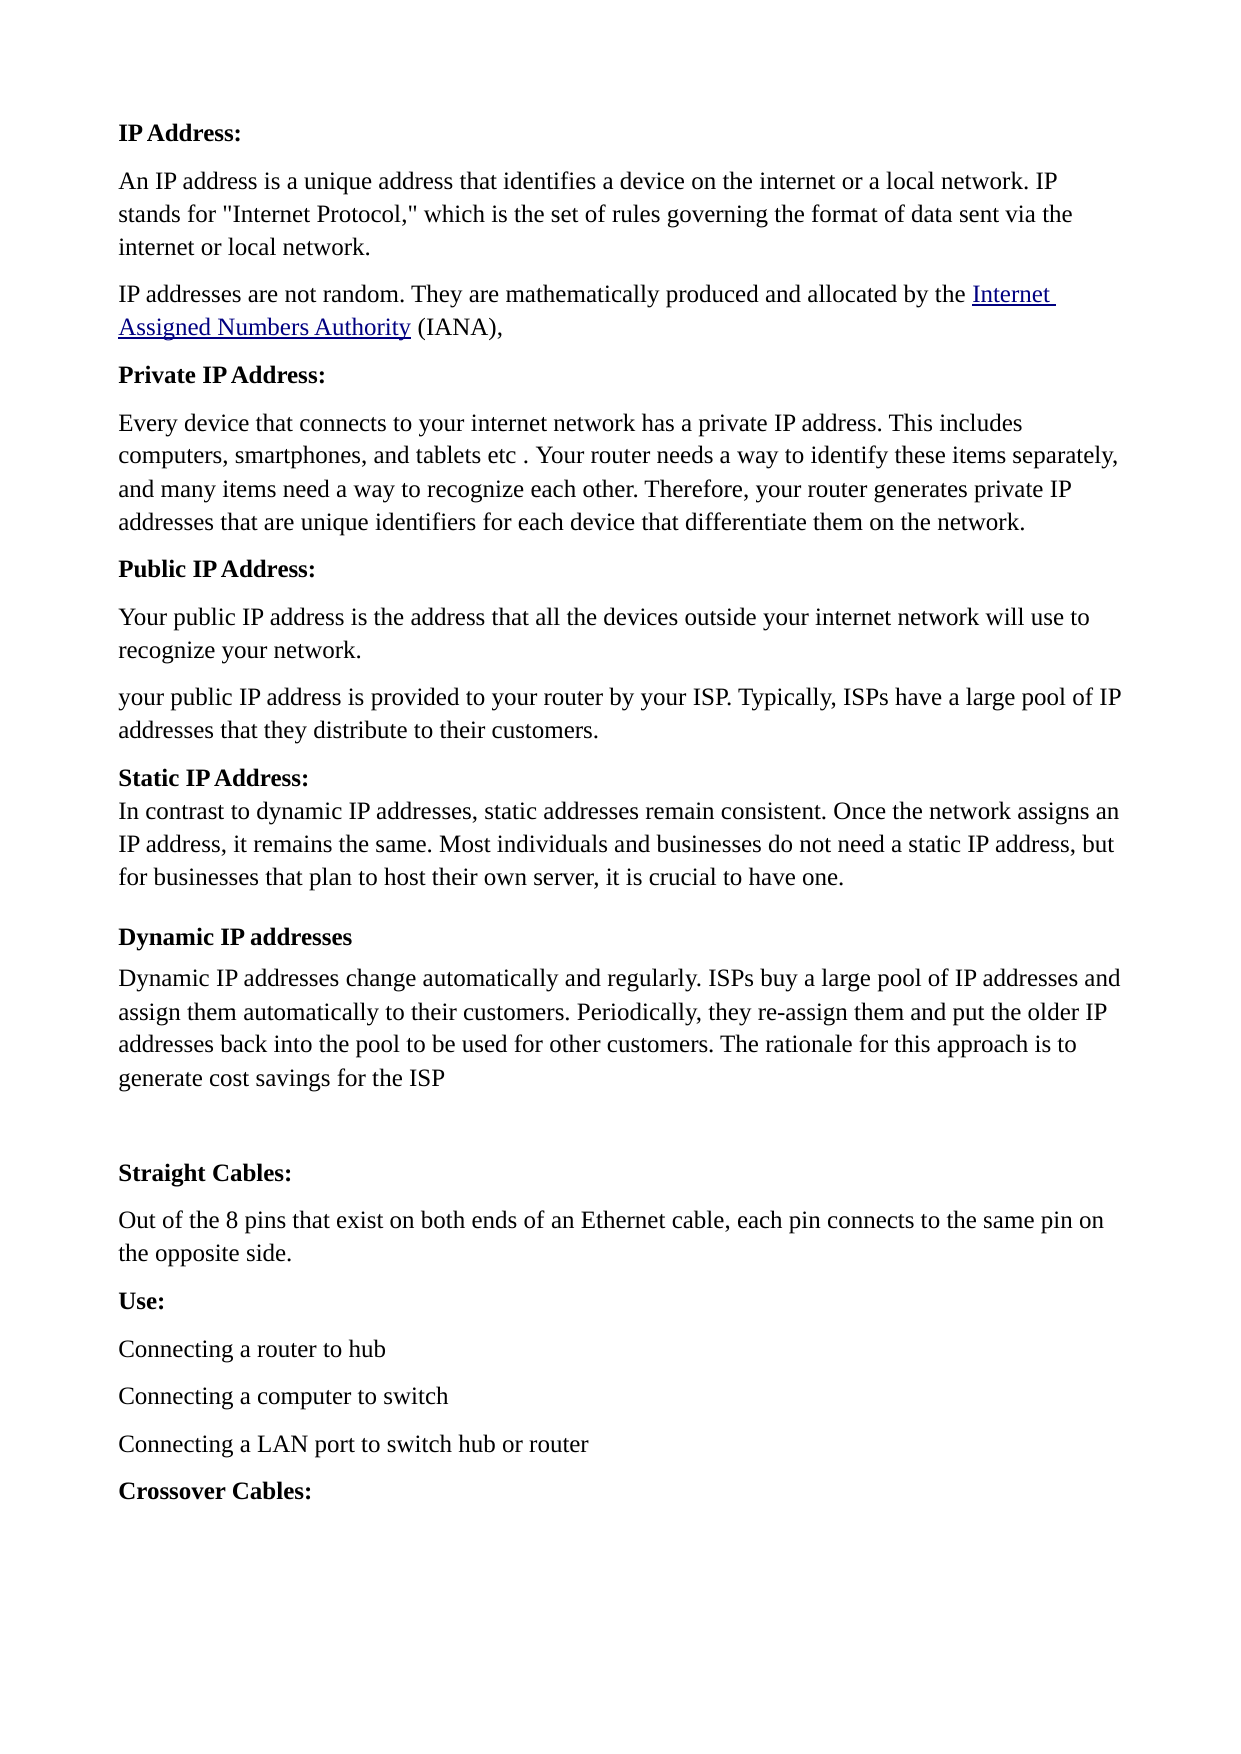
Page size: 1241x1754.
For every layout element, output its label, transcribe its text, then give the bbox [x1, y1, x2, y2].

text Public IP Address: [118, 554, 1122, 583]
text Connecting a computer to switch [118, 1381, 1122, 1410]
text Private IP Address: [118, 360, 1122, 389]
text Static IP Address: In contrast to dynamic IP addresses, static addresses remain consistent. Once the network assigns an IP address, it remains the same. Most individuals and businesses do not need a static IP address, but for businesses that plan to host their own server, it is crucial to have one. [118, 763, 1122, 891]
text An IP address is a unique address that identifies a device on the internet or a local network. IP stands for "Internet Protocol," which is the set of rules governing the format of data sent via the internet or local network. [118, 166, 1122, 261]
text Every device that connects to your internet network has a private IP address. This includes computers, smartphones, and tablets etc . Your router needs a way to identify these items separately, and many items need a way to recognize each other. Therefore, your router generates private IP addresses that are unique identifiers for each device that differentiate them on the network. [118, 408, 1122, 535]
text Dynamic IP addresses change automatically and regularly. ISPs buy a large pool of IP addresses and assign them automatically to their customers. Periodically, they re-assign them and put the older IP addresses back into the pool to be used for other customers. The rationale for this approach is to generate cost savings for the ISP [118, 963, 1122, 1091]
text Crossover Cables: [118, 1476, 1122, 1505]
text IP addresses are not random. They are mathematically produced and allocated by the Internet Assigned Numbers Authority (IANA), [118, 279, 1122, 341]
text your public IP address is provided to your router by your ISP. Typically, ISPs have a large pool of IP addresses that they distribute to their customers. [118, 682, 1122, 744]
text Straight Cables: [118, 1158, 1122, 1187]
subtitle Dynamic IP addresses [118, 922, 1122, 951]
text Connecting a LAN port to switch hub or router [118, 1429, 1122, 1458]
text Your public IP address is the address that all the devices outside your internet network will use to recognize your network. [118, 602, 1122, 664]
text Out of the 8 pins that exist on both ends of an Ethernet cable, each pin connects to the same pin on the opposite side. [118, 1205, 1122, 1267]
text IP Address: [118, 118, 1122, 147]
text Use: [118, 1286, 1122, 1315]
text Connecting a router to hub [118, 1334, 1122, 1362]
